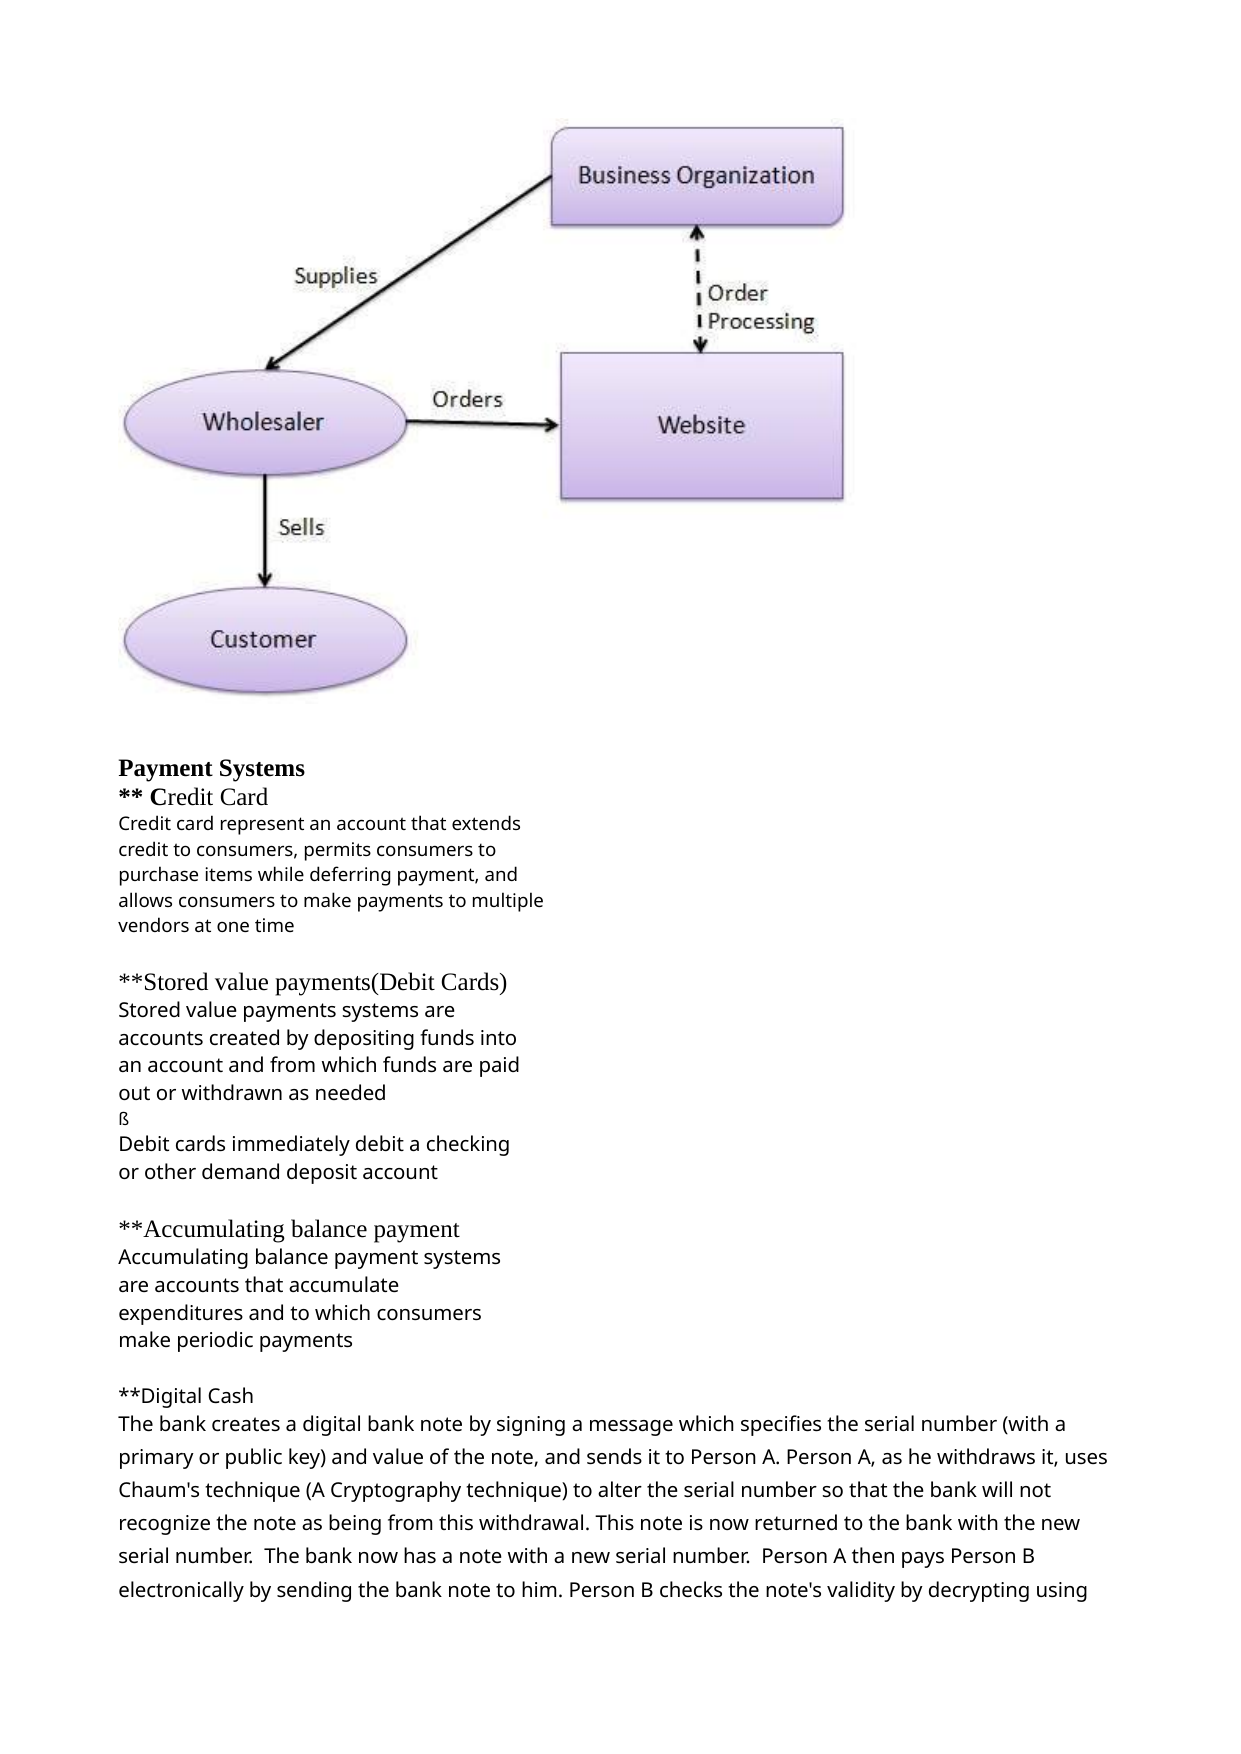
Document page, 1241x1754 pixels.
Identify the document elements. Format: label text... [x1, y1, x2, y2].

text accounts created by depositing funds into [118, 1023, 1122, 1051]
text make periodic payments [118, 1326, 1122, 1354]
text **Stored value payments(Debit Cards) [118, 967, 1122, 996]
text expenditures and to which consumers [118, 1298, 1122, 1326]
text **Accumulating balance payment [118, 1214, 1122, 1243]
text an account and from which funds are paid [118, 1051, 1122, 1079]
text Accumulating balance payment systems [118, 1243, 1122, 1271]
text are accounts that accumulate [118, 1271, 1122, 1298]
text The bank creates a digital bank note by signing a message which specifies the serial number (with a primary or public key) and value of the note, and sends it to Person A. Person A, as he withdraws it, uses Chaum's technique (A Cryptography technique) to alter the serial number so that the bank will not recognize the note as being from this withdrawal. This note is now returned to the bank with the new serial number. The bank now has a note with a new serial number. Person A then pays Person B electronically by sending the bank note to him. Person B checks the note's validity by decrypting using [118, 1409, 1122, 1603]
text **Digital Cash [118, 1381, 1122, 1409]
text credit to consumers, permits consumers to [118, 836, 1122, 862]
text purchase items while deferring payment, and [118, 862, 1122, 887]
picture [118, 118, 861, 704]
text allows consumers to make payments to multiple [118, 887, 1122, 913]
text ** Credit Card [118, 782, 1122, 811]
text ß [118, 1107, 1122, 1130]
text or other demand deposit account [118, 1158, 1122, 1185]
text Credit card represent an account that extends [118, 811, 1122, 836]
text out or withdrawn as needed [118, 1079, 1122, 1107]
text Debit cards immediately debit a checking [118, 1130, 1122, 1158]
text vendors at one time [118, 913, 1122, 938]
text Payment Systems [118, 753, 1122, 782]
text Stored value payments systems are [118, 996, 1122, 1023]
